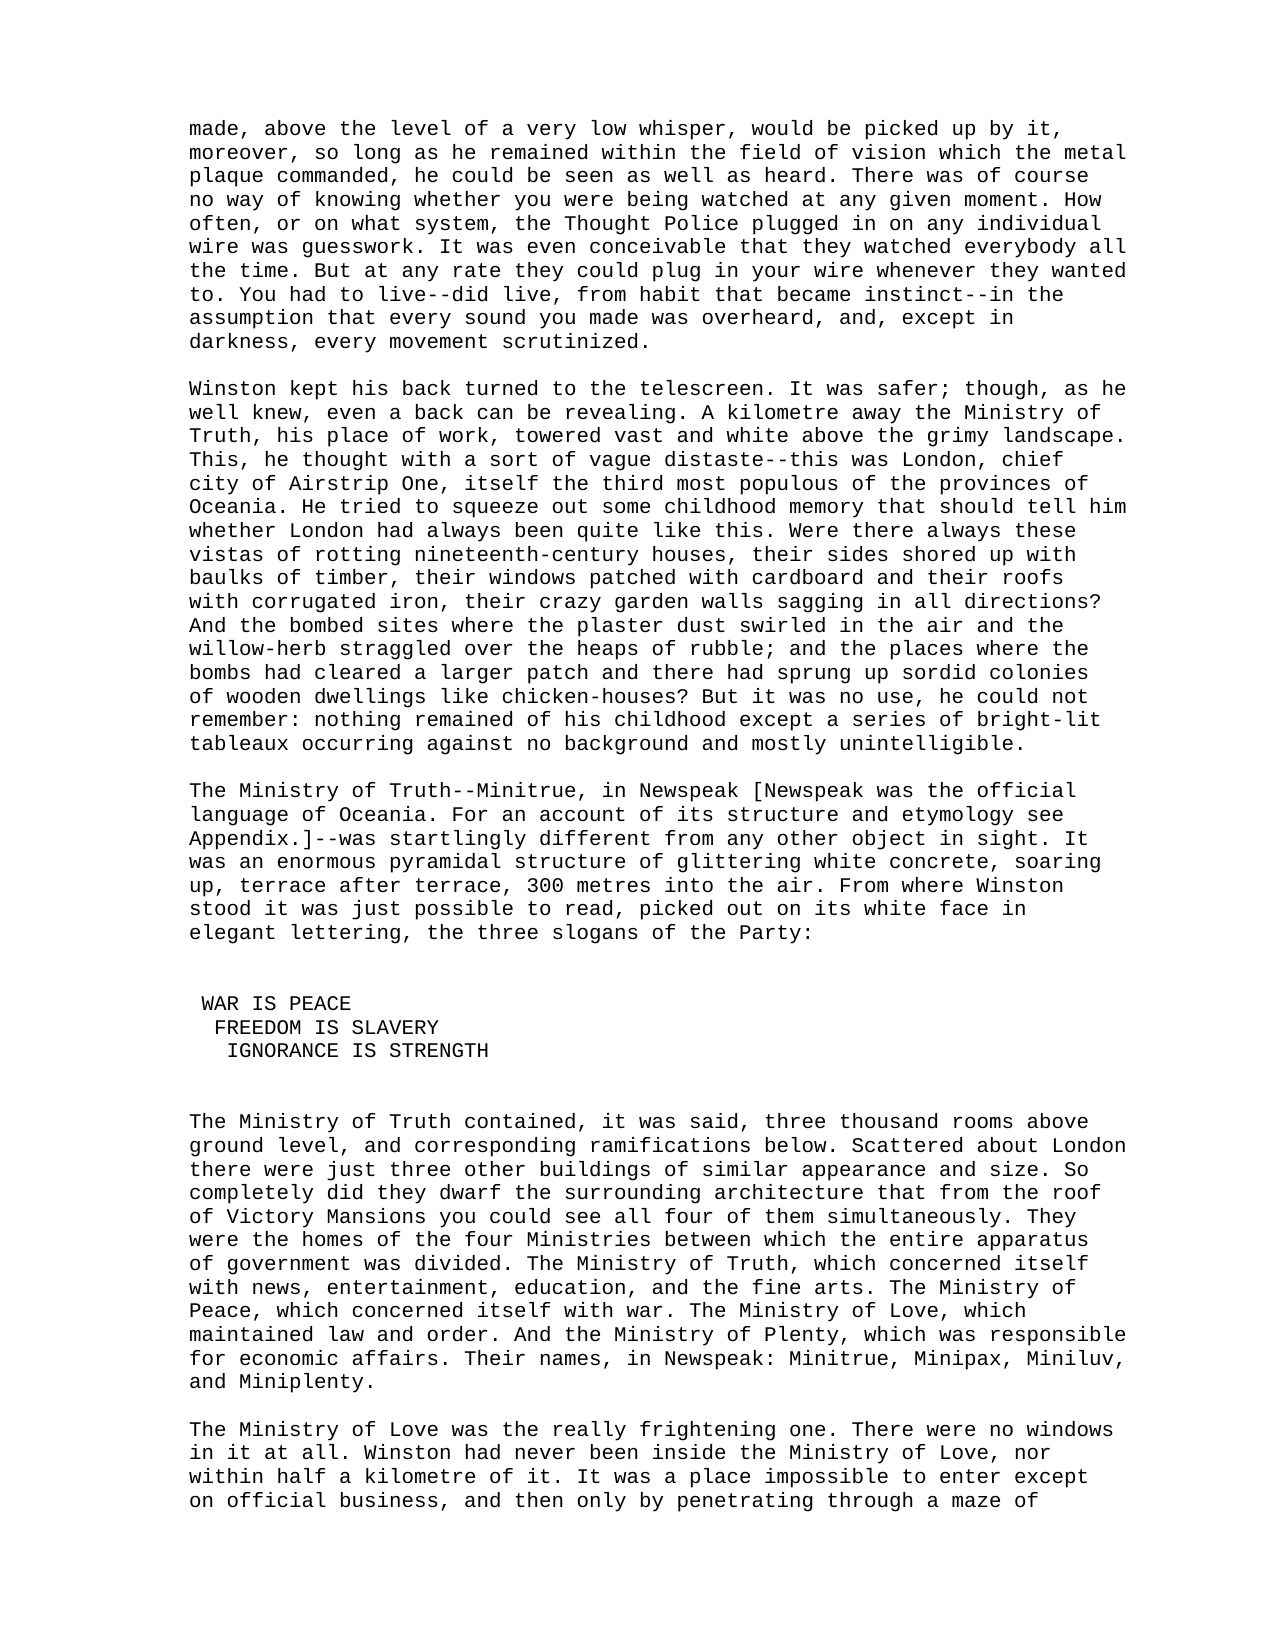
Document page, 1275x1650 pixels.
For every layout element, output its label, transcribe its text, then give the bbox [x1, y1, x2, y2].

text wire was guesswork. It was even conceivable that they watched everybody all [189, 236, 1185, 260]
text willow-herb straggled over the heaps of rubble; and the places where the [189, 638, 1185, 662]
text baulks of timber, their windows patched with cardboard and their roofs [189, 567, 1185, 591]
text within half a kilometre of it. It was a place impossible to enter except [189, 1466, 1185, 1489]
text of government was divided. The Ministry of Truth, which concerned itself [189, 1253, 1185, 1277]
text of Victory Mansions you could see all four of them simultaneously. They [189, 1206, 1185, 1229]
text up, terrace after terrace, 300 metres into the air. From where Winston [189, 875, 1185, 898]
text often, or on what system, the Thought Police plugged in on any individual [189, 213, 1185, 236]
text darkness, every movement scrutinized. Winston kept his back turned to the telescreen. It was safer; though, as he [189, 331, 1185, 402]
text whether London had always been quite like this. Were there always these [189, 520, 1185, 544]
text Oceania. He tried to squeeze out some childhood memory that should tell him [189, 496, 1185, 520]
text language of Oceania. For an account of its structure and etymology see [189, 804, 1185, 827]
text maintained law and order. And the Ministry of Plenty, which was responsible [189, 1324, 1185, 1348]
text in it at all. Winston had never been inside the Ministry of Love, nor [189, 1442, 1185, 1466]
text assumption that every sound you made was overheard, and, except in [189, 307, 1185, 331]
text Peace, which concerned itself with war. The Ministry of Love, which [189, 1300, 1185, 1324]
text to. You had to live--did live, from habit that became instinct--in the [189, 284, 1185, 307]
text for economic affairs. Their names, in Newspeak: Minitrue, Minipax, Miniluv, [189, 1348, 1185, 1371]
text stood it was just possible to read, picked out on its white face in [189, 898, 1185, 922]
text vistas of rotting nineteenth-century houses, their sides shored up with [189, 544, 1185, 567]
text well knew, even a back can be revealing. A kilometre away the Ministry of [189, 402, 1185, 426]
text with corrugated iron, their crazy garden walls sagging in all directions? [189, 591, 1185, 615]
text elegant lettering, the three slogans of the Party: WAR IS PEACE FREEDOM IS SLAVERY IGNORANCE IS STRENGTH The Ministry of Truth contained, it was said, three thousand rooms above [189, 922, 1185, 1135]
text there were just three other buildings of similar appearance and size. So [189, 1158, 1185, 1182]
text of wooden dwellings like chicken-houses? But it was no use, he could not [189, 686, 1185, 709]
text ground level, and corresponding ramifications below. Scattered about London [189, 1135, 1185, 1158]
text This, he thought with a sort of vague distaste--this was London, chief [189, 449, 1185, 473]
text Truth, his place of work, towered vast and white above the grimy landscape. [189, 426, 1185, 449]
text moreover, so long as he remained within the field of vision which the metal [189, 142, 1185, 165]
text remember: nothing remained of his childhood except a series of bright-lit [189, 709, 1185, 733]
text were the homes of the four Ministries between which the entire apparatus [189, 1229, 1185, 1253]
text on official business, and then only by penetrating through a maze of [189, 1489, 1185, 1513]
text city of Airstrip One, itself the third most populous of the provinces of [189, 473, 1185, 496]
text And the bombed sites where the plaster dust swirled in the air and the [189, 615, 1185, 638]
text Appendix.]--was startlingly different from any other object in sight. It [189, 827, 1185, 851]
text tableaux occurring against no background and mostly unintelligible. The Ministry of Truth--Minitrue, in Newspeak [Newspeak was the official [189, 733, 1185, 804]
text the time. But at any rate they could plug in your wire whenever they wanted [189, 260, 1185, 284]
text and Miniplenty. The Ministry of Love was the really frightening one. There were no windows [189, 1371, 1185, 1442]
text completely did they dwarf the surrounding architecture that from the roof [189, 1182, 1185, 1206]
text made, above the level of a very low whisper, would be picked up by it, [189, 118, 1185, 142]
text was an enormous pyramidal structure of glittering white concrete, soaring [189, 851, 1185, 875]
text with news, entertainment, education, and the fine arts. The Ministry of [189, 1277, 1185, 1300]
text no way of knowing whether you were being watched at any given moment. How [189, 189, 1185, 213]
text bombs had cleared a larger patch and there had sprung up sordid colonies [189, 662, 1185, 686]
text plaque commanded, he could be seen as well as heard. There was of course [189, 165, 1185, 189]
